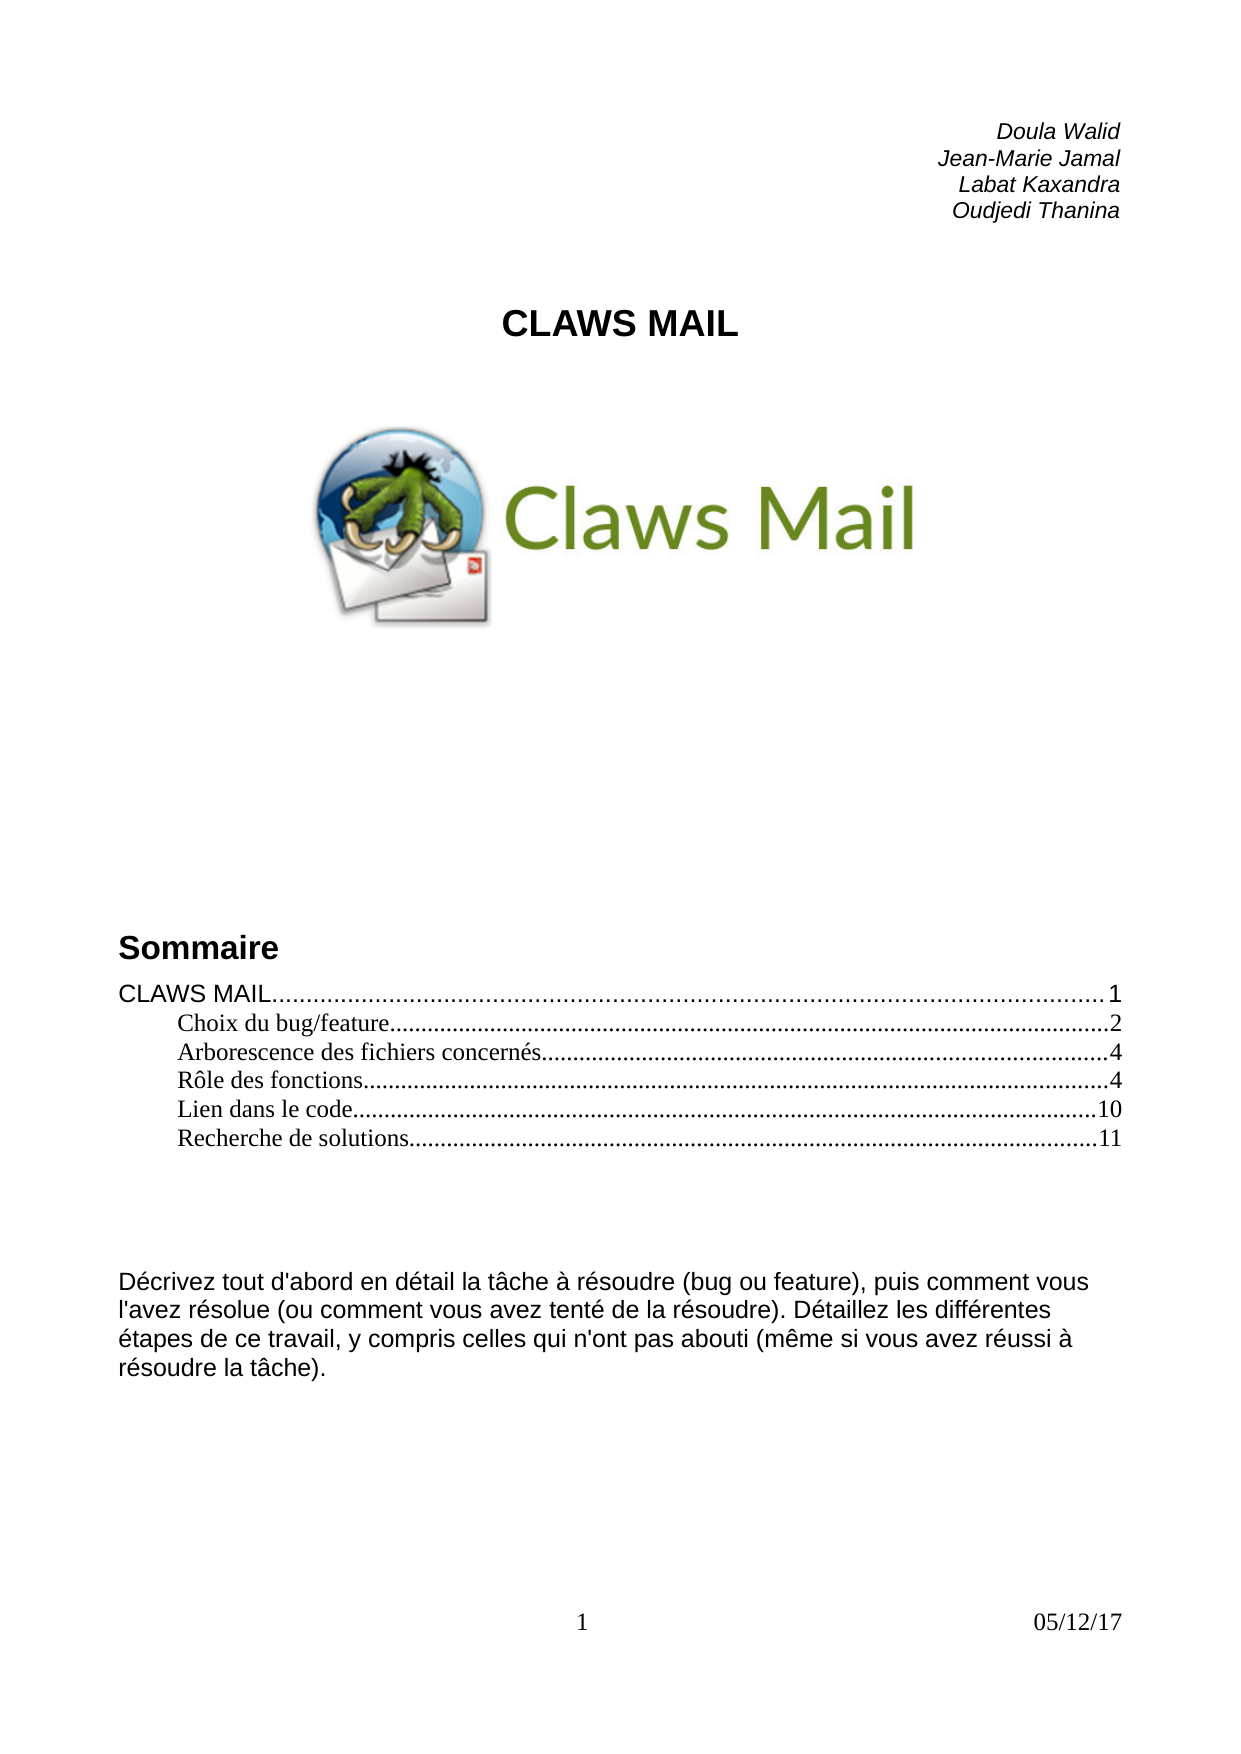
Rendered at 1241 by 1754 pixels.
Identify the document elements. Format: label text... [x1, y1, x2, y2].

text Décrivez tout d'abord en détail la tâche à résoudre (bug ou feature), puis comment vous l'avez résolue (ou comment vous avez tenté de la résoudre). Détaillez les différentes étapes de ce travail, y compris celles qui n'ont pas abouti (même si vous avez réussi à résoudre la tâche). [118, 1267, 1122, 1382]
subtitle CLAWS MAIL [118, 301, 1122, 344]
picture [292, 382, 948, 677]
text Oudjedi Thanina [118, 197, 1122, 223]
text Recherche de solutions 11 [177, 1123, 1122, 1152]
text Rôle des fonctions 4 [177, 1065, 1122, 1094]
text Jean-Marie Jamal [118, 144, 1122, 171]
subtitle Sommaire [118, 928, 1122, 967]
text Labat Kaxandra [118, 171, 1122, 197]
text Arborescence des fichiers concernés 4 [177, 1037, 1122, 1065]
text Choix du bug/feature 2 [177, 1008, 1122, 1037]
text Doula Walid [118, 118, 1122, 144]
text CLAWS MAIL 1 [118, 979, 1122, 1008]
text Lien dans le code 10 [177, 1094, 1122, 1123]
